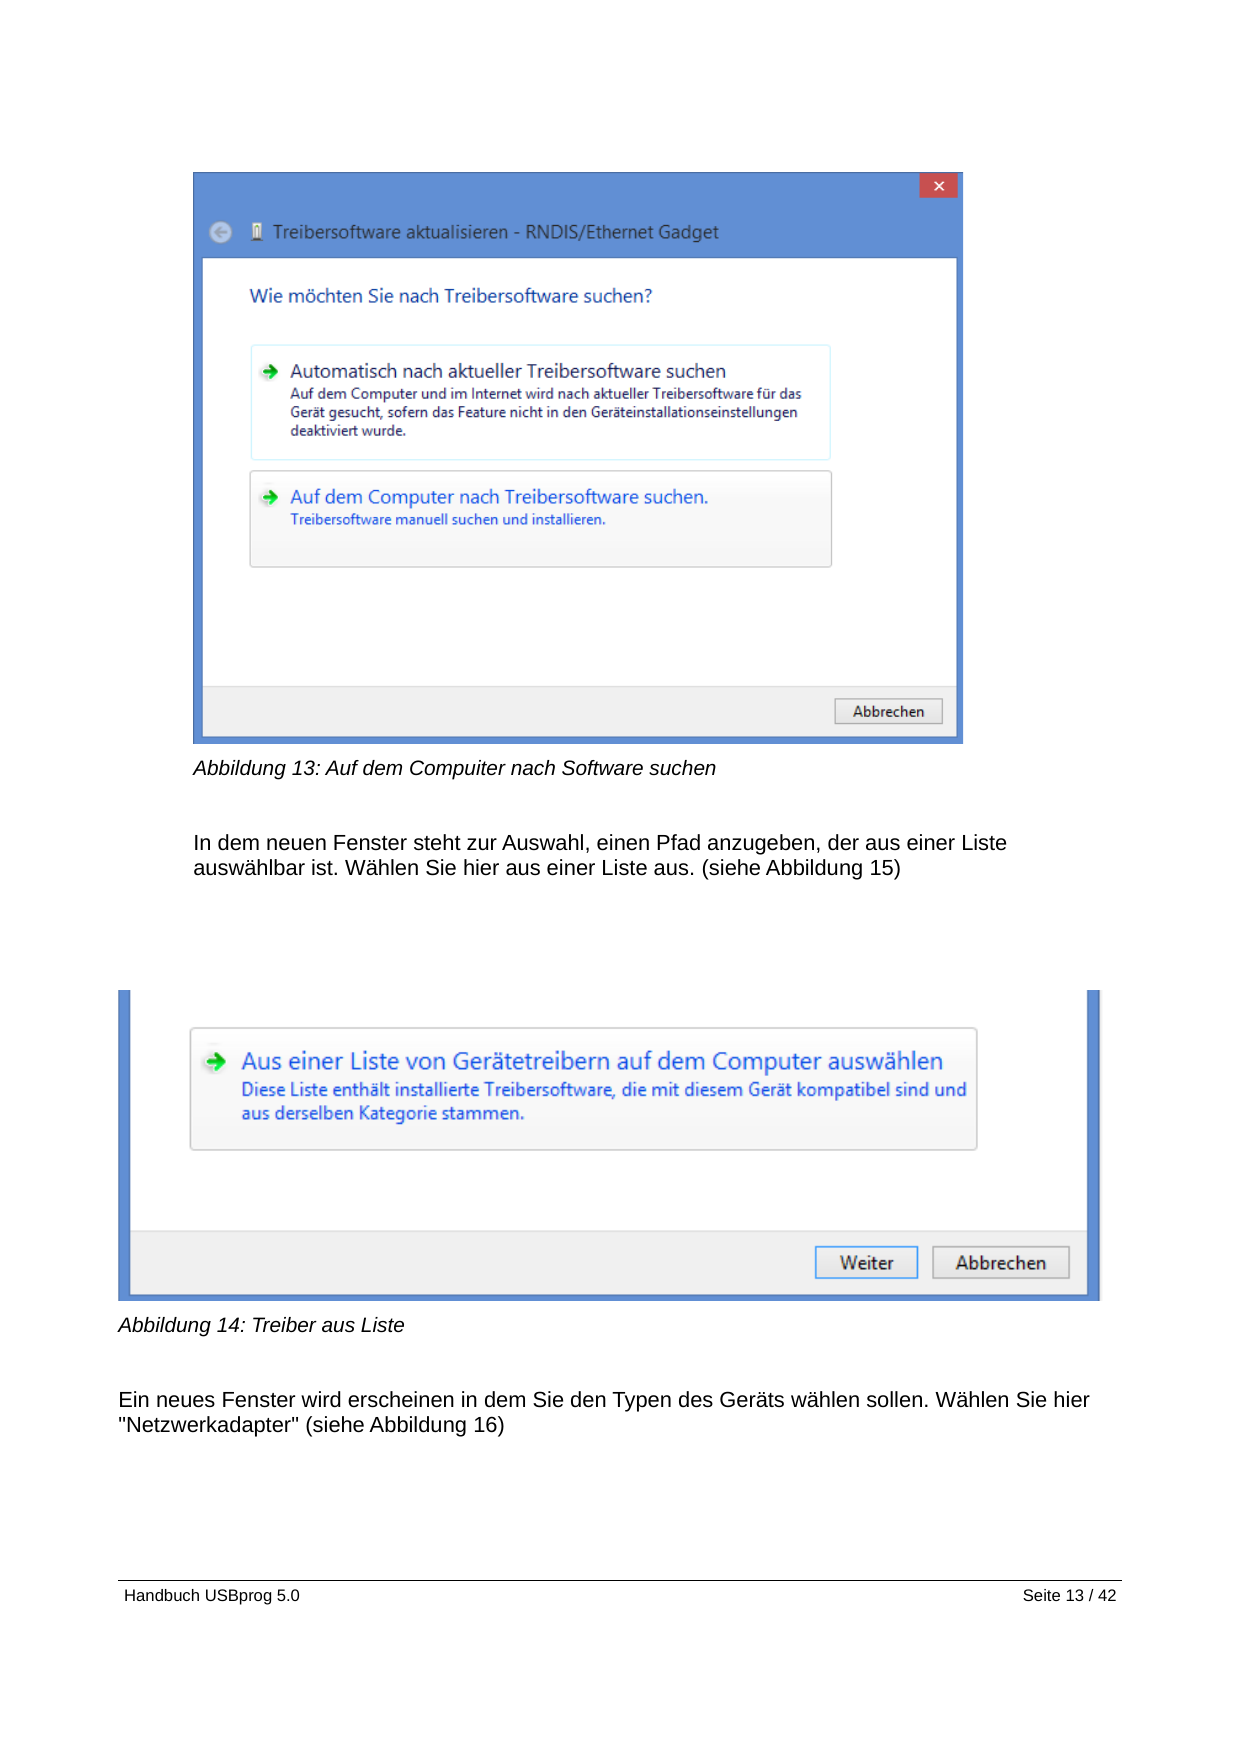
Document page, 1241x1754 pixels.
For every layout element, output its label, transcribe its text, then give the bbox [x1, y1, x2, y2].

text Ein neues Fenster wird erscheinen in dem Sie den Typen des Geräts wählen sollen. Wählen Sie hier "Netzwerkadapter" (siehe Abbildung 16) [118, 1387, 1122, 1438]
list Abbildung 13: Auf dem Compuiter nach Software suchen [193, 744, 963, 779]
list In dem neuen Fenster steht zur Auswahl, einen Pfad anzugeben, der aus einer Liste auswählbar ist. Wählen Sie hier aus einer Liste aus. (siehe Abbildung 15) [156, 830, 1122, 880]
text Abbildung 14: Treiber aus Liste [118, 1301, 1102, 1337]
picture [193, 172, 964, 744]
picture [118, 990, 1103, 1301]
